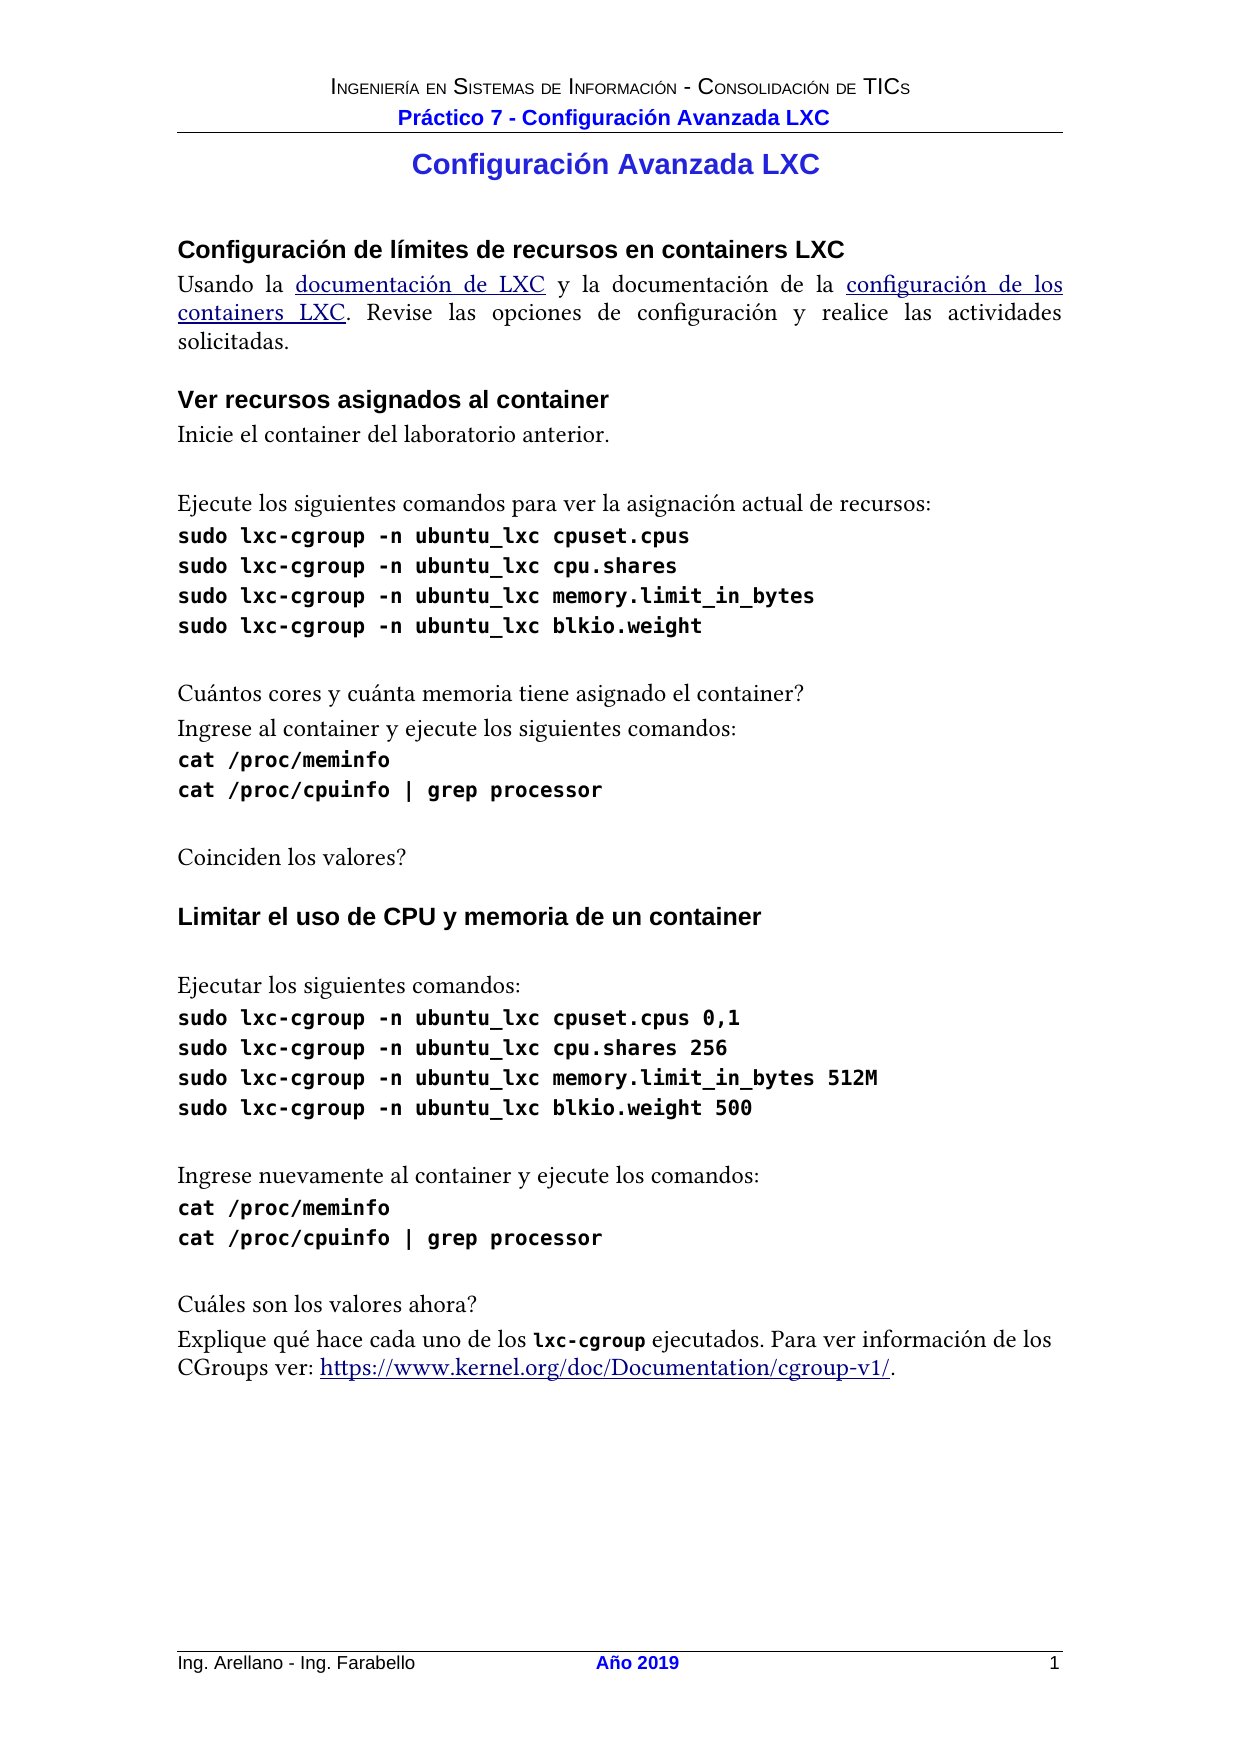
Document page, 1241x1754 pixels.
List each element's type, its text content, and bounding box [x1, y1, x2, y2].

text sudo lxc-cgroup -n ubuntu_lxc memory.limit_in_bytes 512M [177, 1066, 1063, 1091]
text sudo lxc-cgroup -n ubuntu_lxc cpu.shares [177, 554, 1063, 578]
text sudo lxc-cgroup -n ubuntu_lxc cpuset.cpus 0,1 [177, 1006, 1063, 1030]
subtitle Configuración de límites de recursos en containers LXC [177, 235, 1063, 263]
text Ejecutar los siguientes comandos: [177, 971, 1063, 1000]
text Inicie el container del laboratorio anterior. [177, 421, 1063, 449]
text cat /proc/cpuinfo | grep processor [177, 778, 1063, 803]
text Ingrese al container y ejecute los siguientes comandos: [177, 714, 1063, 742]
subtitle Configuración Avanzada LXC [177, 148, 1063, 180]
text Ingrese nuevamente al container y ejecute los comandos: [177, 1161, 1063, 1190]
text sudo lxc-cgroup -n ubuntu_lxc cpuset.cpus [177, 524, 1063, 548]
text Ejecute los siguientes comandos para ver la asignación actual de recursos: [177, 489, 1063, 518]
subtitle Ver recursos asignados al container [177, 386, 1063, 414]
text Coinciden los valores? [177, 843, 1063, 872]
text cat /proc/meminfo [177, 748, 1063, 772]
text Usando la documentación de LXC y la documentación de la configuración de los containers LXC. Revise las opciones de configuración y realice las actividades solicitadas. [177, 270, 1063, 355]
subtitle Limitar el uso de CPU y memoria de un container [177, 903, 1063, 931]
text sudo lxc-cgroup -n ubuntu_lxc blkio.weight 500 [177, 1096, 1063, 1121]
text Cuáles son los valores ahora? [177, 1291, 1063, 1319]
text sudo lxc-cgroup -n ubuntu_lxc blkio.weight [177, 614, 1063, 639]
text Explique qué hace cada uno de los lxc-cgroup ejecutados. Para ver información de los CGroups ver: https://www.kernel.org/doc/Documentation/cgroup-v1/. [177, 1325, 1063, 1382]
text cat /proc/meminfo [177, 1196, 1063, 1220]
text sudo lxc-cgroup -n ubuntu_lxc cpu.shares 256 [177, 1036, 1063, 1060]
text cat /proc/cpuinfo | grep processor [177, 1226, 1063, 1250]
text Cuántos cores y cuánta memoria tiene asignado el container? [177, 679, 1063, 708]
text sudo lxc-cgroup -n ubuntu_lxc memory.limit_in_bytes [177, 584, 1063, 609]
